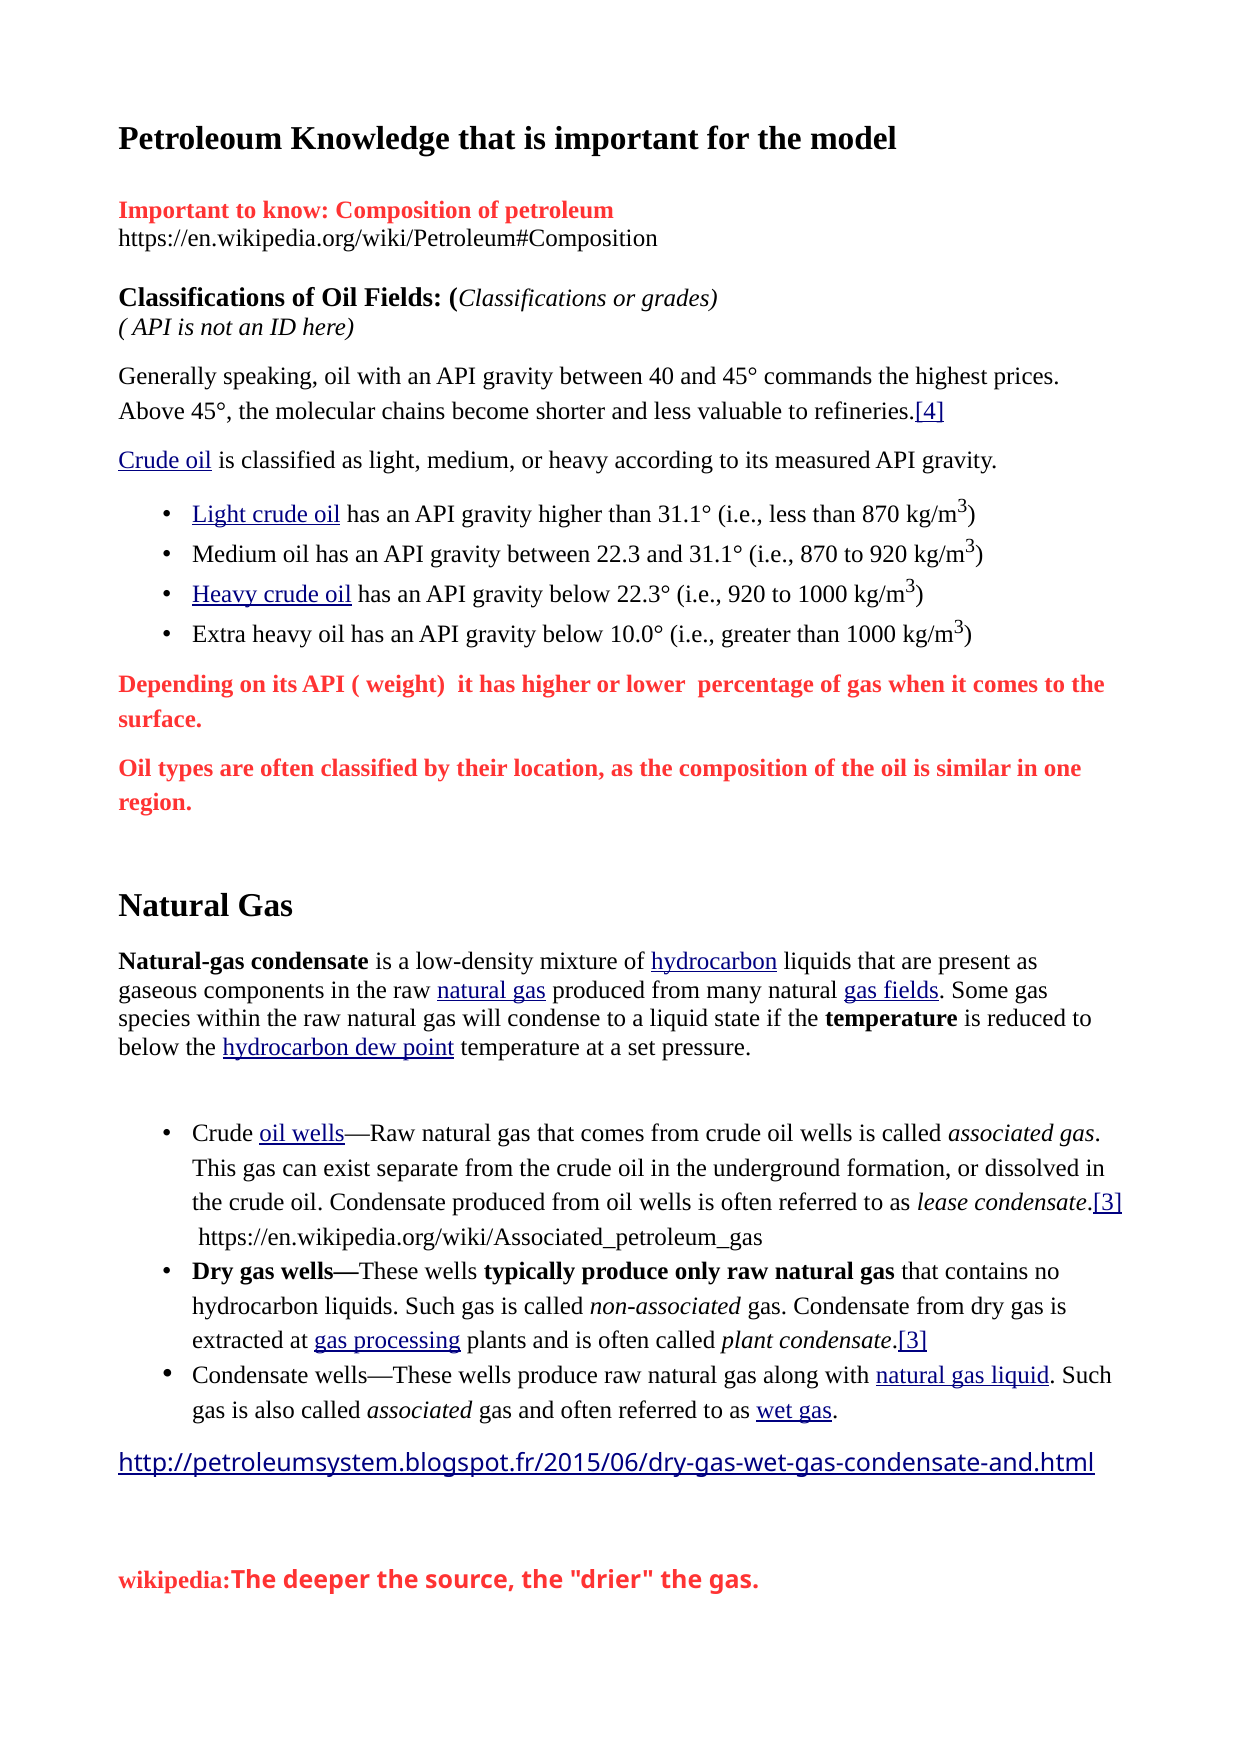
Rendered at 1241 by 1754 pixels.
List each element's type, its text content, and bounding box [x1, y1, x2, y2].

text Generally speaking, oil with an API gravity between 40 and 45° commands the highest prices. Above 45°, the molecular chains become shorter and less valuable to refineries.[4] [118, 361, 1122, 424]
text wikipedia:The deeper the source, the "drier" the gas. [118, 1562, 1122, 1596]
list Light crude oil has an API gravity higher than 31.1° (i.e., less than 870 kg/m3) [162, 494, 1122, 527]
text Crude oil is classified as light, medium, or heavy according to its measured API gravity. [118, 445, 1122, 473]
text Oil types are often classified by their location, as the composition of the oil is similar in one region. [118, 753, 1122, 816]
list Condensate wells—These wells produce raw natural gas along with natural gas liquid. Such gas is also called associated gas and often referred to as wet gas. [162, 1360, 1122, 1424]
text Depending on its API ( weight) it has higher or lower percentage of gas when it comes to the surface. [118, 669, 1122, 732]
list Heavy crude oil has an API gravity below 22.3° (i.e., 920 to 1000 kg/m3) [162, 574, 1122, 608]
text Important to know: Composition of petroleum [118, 195, 1122, 223]
text Natural-gas condensate is a low-density mixture of hydrocarbon liquids that are present as gaseous components in the raw natural gas produced from many natural gas fields. Some gas species within the raw natural gas will condense to a liquid state if the temperature is reduced to below the hydrocarbon dew point temperature at a set pressure. [118, 946, 1122, 1061]
text Petroleoum Knowledge that is important for the model [118, 118, 1122, 156]
list Extra heavy oil has an API gravity below 10.0° (i.e., greater than 1000 kg/m3) [162, 614, 1122, 648]
text ( API is not an ID here) [118, 312, 1122, 341]
list Medium oil has an API gravity between 22.3 and 31.1° (i.e., 870 to 920 kg/m3) [162, 534, 1122, 568]
list https://en.wikipedia.org/wiki/Associated_petroleum_gas [162, 1222, 1122, 1251]
text Natural Gas [118, 885, 1122, 924]
list Crude oil wells—Raw natural gas that comes from crude oil wells is called associated gas. This gas can exist separate from the crude oil in the underground formation, or dissolved in the crude oil. Condensate produced from oil wells is often referred to as lease condensate.[3] [162, 1118, 1122, 1216]
list Dry gas wells—These wells typically produce only raw natural gas that contains no hydrocarbon liquids. Such gas is called non-associated gas. Condensate from dry gas is extracted at gas processing plants and is often called plant condensate.[3] [162, 1256, 1122, 1354]
text Classifications of Oil Fields: (Classifications or grades) [118, 281, 1122, 312]
text http://petroleumsystem.blogspot.fr/2015/06/dry-gas-wet-gas-condensate-and.html [118, 1444, 1122, 1478]
text https://en.wikipedia.org/wiki/Petroleum#Composition [118, 223, 1122, 252]
